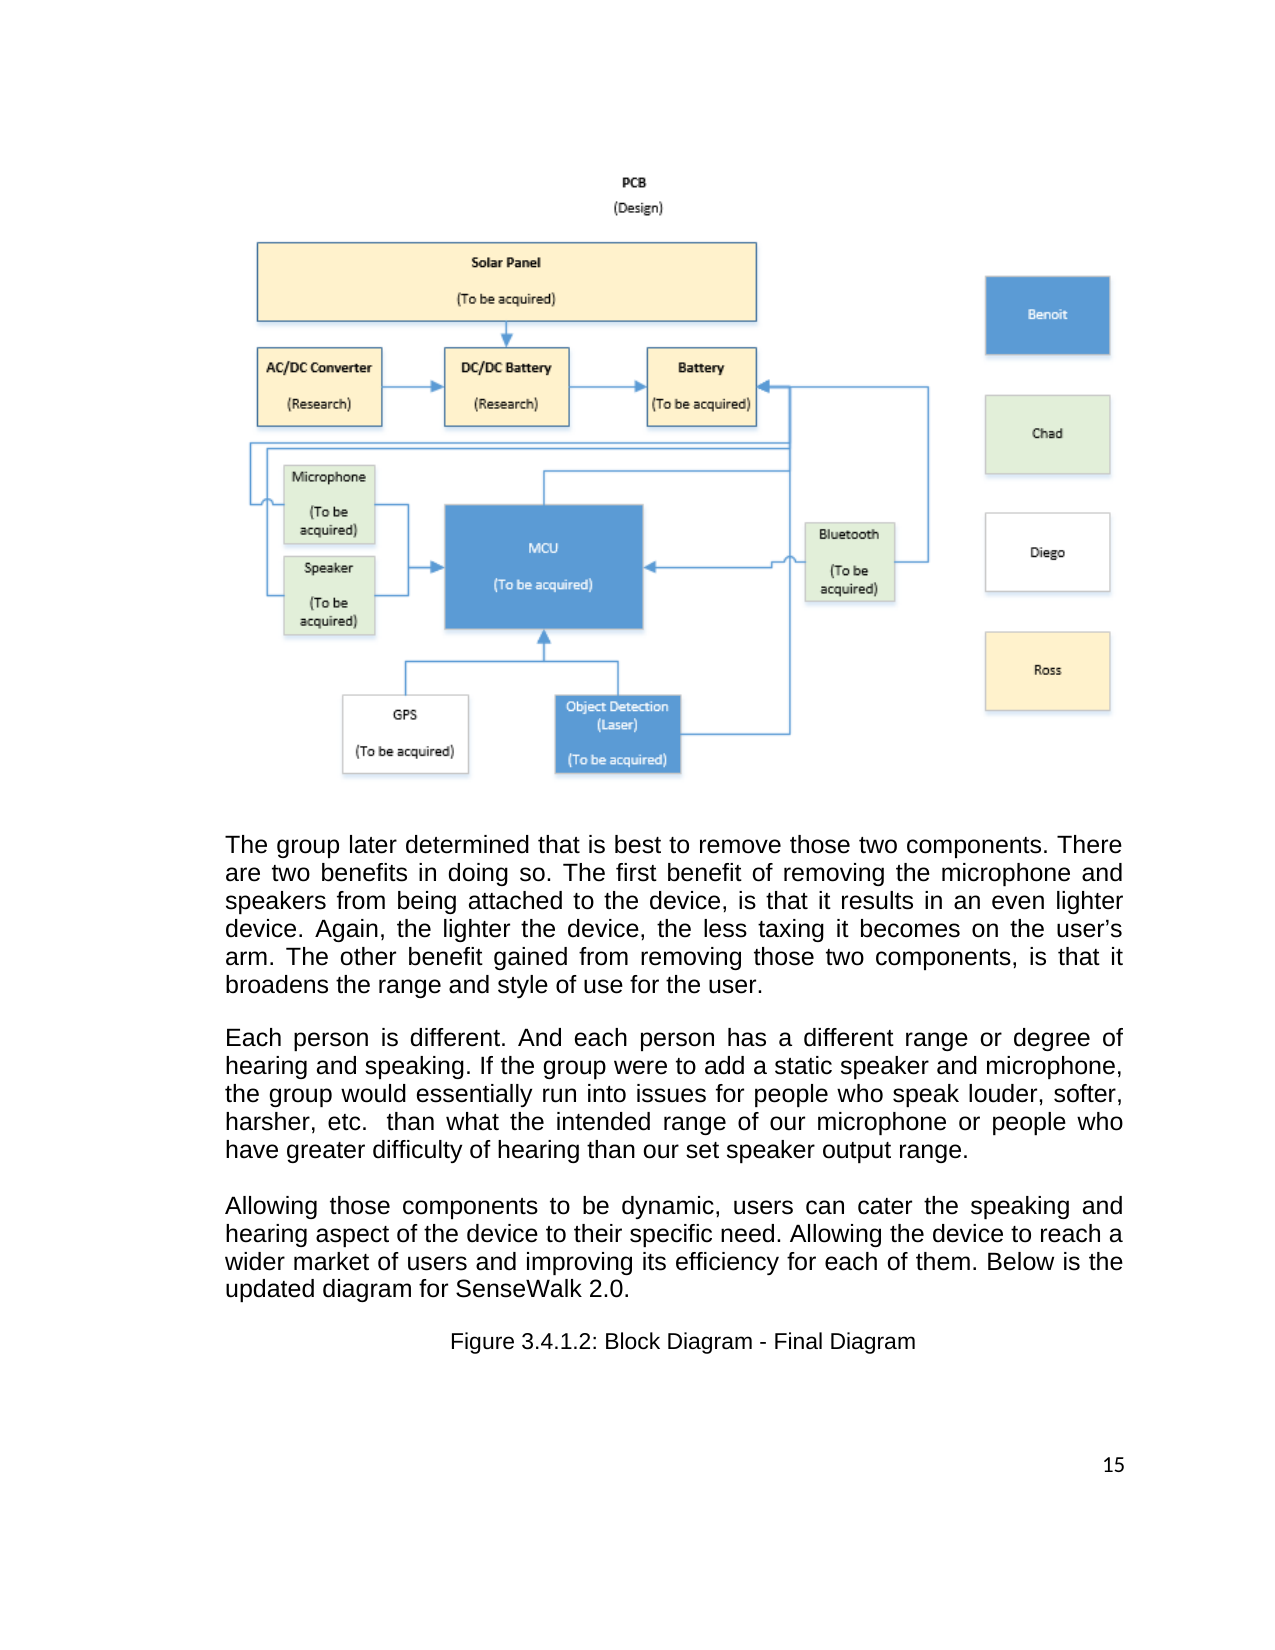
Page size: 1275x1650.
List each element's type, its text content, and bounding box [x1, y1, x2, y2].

text Each person is different. And each person has a different range or degree of hearing and speaking. If the group were to add a static speaker and microphone, the group would essentially run into issues for people who speak louder, softer, harsher, etc. than what the intended range of our microphone or people who have greater difficulty of hearing than our set speaker output range. [225, 1024, 1125, 1163]
text Figure 3.4.1.2: Block Diagram - Final Diagram [375, 1329, 1125, 1354]
text Allowing those components to be dynamic, users can cater the speaking and hearing aspect of the device to their specific need. Allowing the device to reach a wider market of users and improving its efficiency for each of them. Below is the updated diagram for SenseWalk 2.0. [225, 1191, 1125, 1303]
picture [243, 168, 1129, 787]
text The group later determined that is best to remove those two components. There are two benefits in doing so. The first benefit of removing the microphone and speakers from being attached to the device, is that it results in an even lighter device. Again, the lighter the device, the less taxing it becomes on the user’s arm. The other benefit gained from removing those two components, is that it broadens the range and style of use for the user. [225, 831, 1125, 998]
